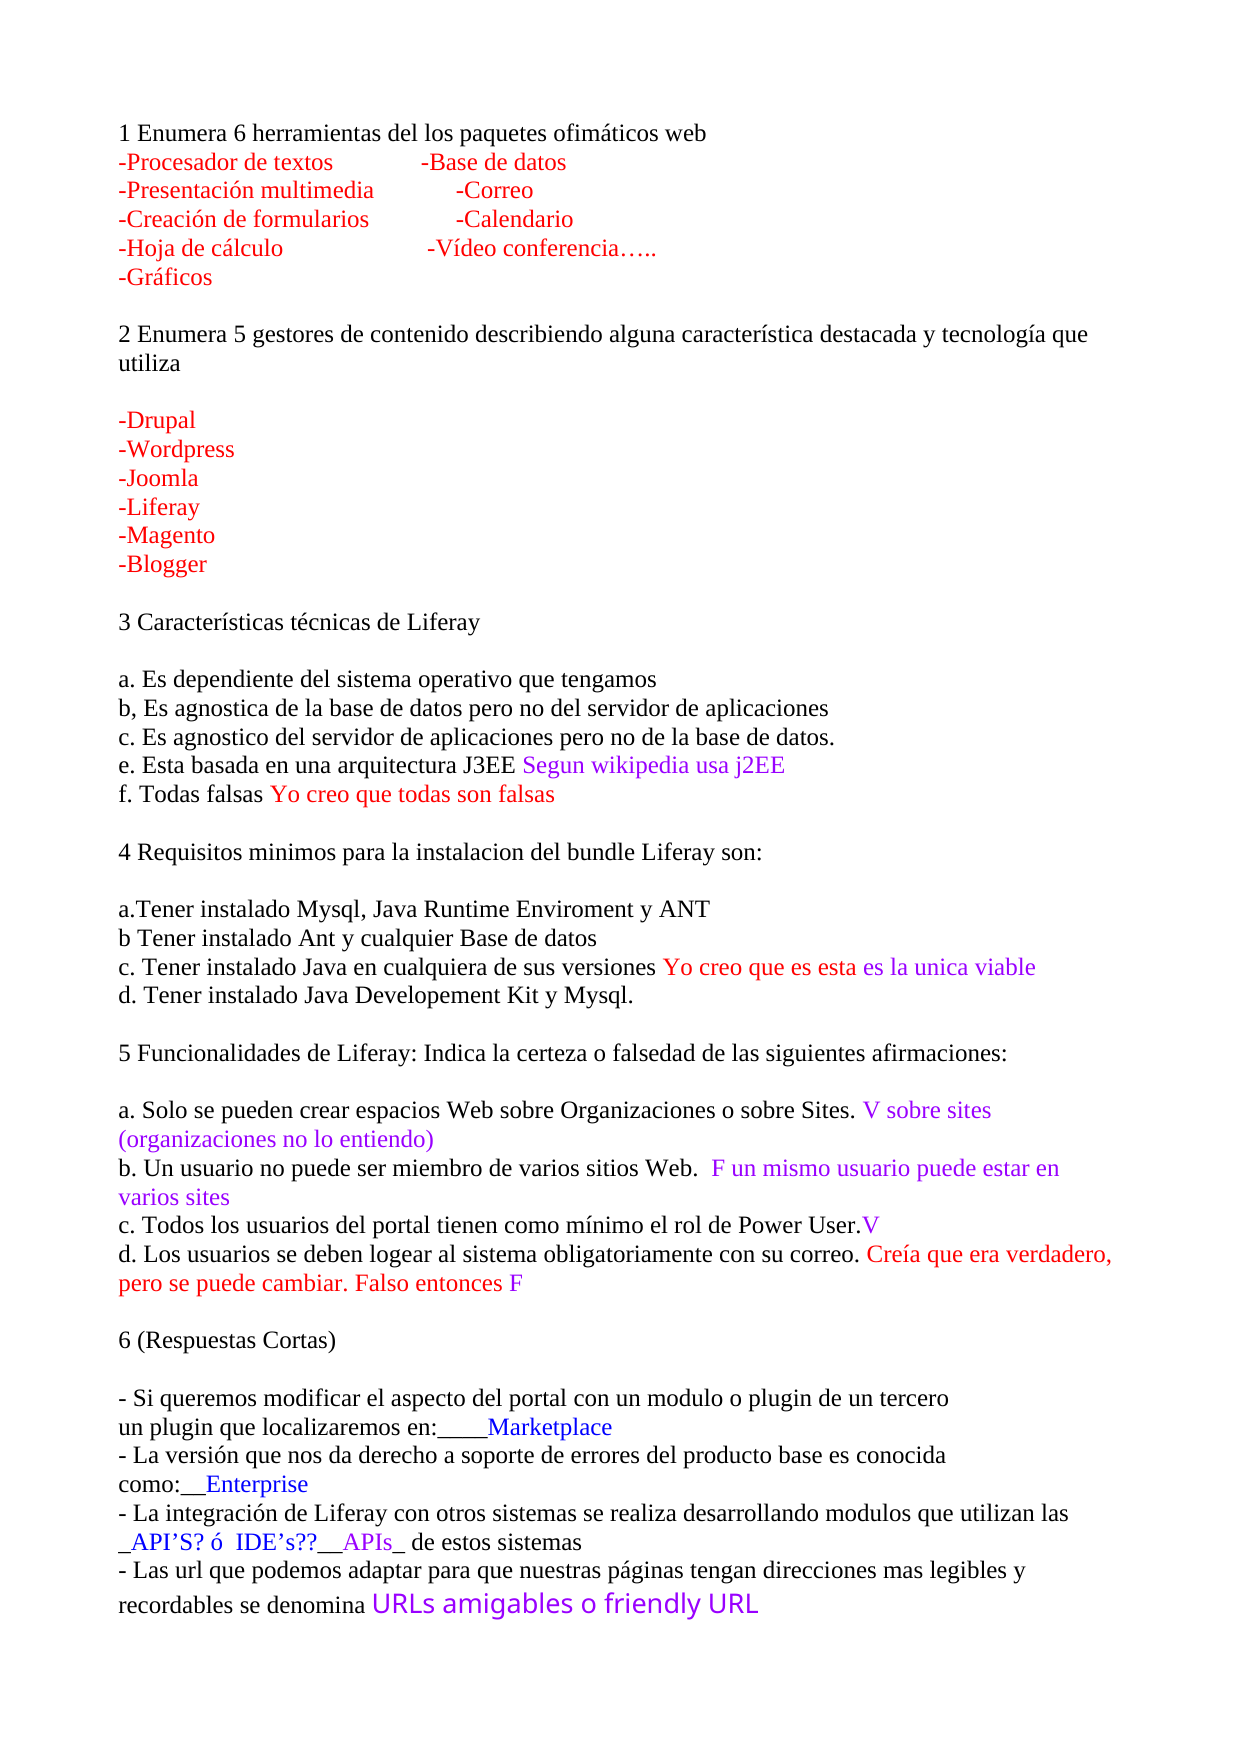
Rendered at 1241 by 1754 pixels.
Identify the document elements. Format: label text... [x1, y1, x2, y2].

text b Tener instalado Ant y cualquier Base de datos [118, 923, 1122, 952]
text - Si queremos modificar el aspecto del portal con un modulo o plugin de un tercero [118, 1383, 1122, 1412]
text a. Solo se pueden crear espacios Web sobre Organizaciones o sobre Sites. V sobre sites (organizaciones no lo entiendo) [118, 1096, 1122, 1153]
text b. Un usuario no puede ser miembro de varios sitios Web. F un mismo usuario puede estar en varios sites [118, 1153, 1122, 1211]
text -Presentación multimedia -Correo [118, 176, 1122, 204]
text -Magento [118, 521, 1122, 549]
text e. Esta basada en una arquitectura J3EE Segun wikipedia usa j2EE [118, 751, 1122, 779]
text d. Los usuarios se deben logear al sistema obligatoriamente con su correo. Creía que era verdadero, pero se puede cambiar. Falso entonces F [118, 1239, 1122, 1297]
text 3 Características técnicas de Liferay [118, 607, 1122, 636]
text 2 Enumera 5 gestores de contenido describiendo alguna característica destacada y tecnología que utiliza [118, 319, 1122, 377]
text 5 Funcionalidades de Liferay: Indica la certeza o falsedad de las siguientes afirmaciones: [118, 1038, 1122, 1067]
text -Drupal [118, 406, 1122, 434]
text a. Es dependiente del sistema operativo que tengamos [118, 664, 1122, 693]
text -Blogger [118, 549, 1122, 578]
text d. Tener instalado Java Developement Kit y Mysql. [118, 981, 1122, 1009]
text - La integración de Liferay con otros sistemas se realiza desarrollando modulos que utilizan las _API’S? ó IDE’s??__APIs_ de estos sistemas [118, 1498, 1122, 1556]
text - Las url que podemos adaptar para que nuestras páginas tengan direcciones mas legibles y recordables se denomina URLs amigables o friendly URL [118, 1556, 1122, 1621]
text c. Todos los usuarios del portal tienen como mínimo el rol de Power User.V [118, 1211, 1122, 1239]
text -Creación de formularios -Calendario [118, 204, 1122, 233]
text 1 Enumera 6 herramientas del los paquetes ofimáticos web [118, 118, 1122, 147]
text 6 (Respuestas Cortas) [118, 1326, 1122, 1354]
text 4 Requisitos minimos para la instalacion del bundle Liferay son: [118, 837, 1122, 866]
text b, Es agnostica de la base de datos pero no del servidor de aplicaciones [118, 693, 1122, 722]
text c. Tener instalado Java en cualquiera de sus versiones Yo creo que es esta es la unica viable [118, 952, 1122, 981]
text -Procesador de textos -Base de datos [118, 147, 1122, 176]
text -Wordpress [118, 434, 1122, 463]
text -Joomla [118, 463, 1122, 492]
text a.Tener instalado Mysql, Java Runtime Enviroment y ANT [118, 894, 1122, 923]
text un plugin que localizaremos en:____Marketplace [118, 1412, 1122, 1441]
text -Liferay [118, 492, 1122, 521]
text f. Todas falsas Yo creo que todas son falsas [118, 779, 1122, 808]
text - La versión que nos da derecho a soporte de errores del producto base es conocida como:__Enterprise [118, 1441, 1122, 1498]
text -Gráficos [118, 262, 1122, 291]
text c. Es agnostico del servidor de aplicaciones pero no de la base de datos. [118, 722, 1122, 751]
text -Hoja de cálculo -Vídeo conferencia….. [118, 233, 1122, 262]
